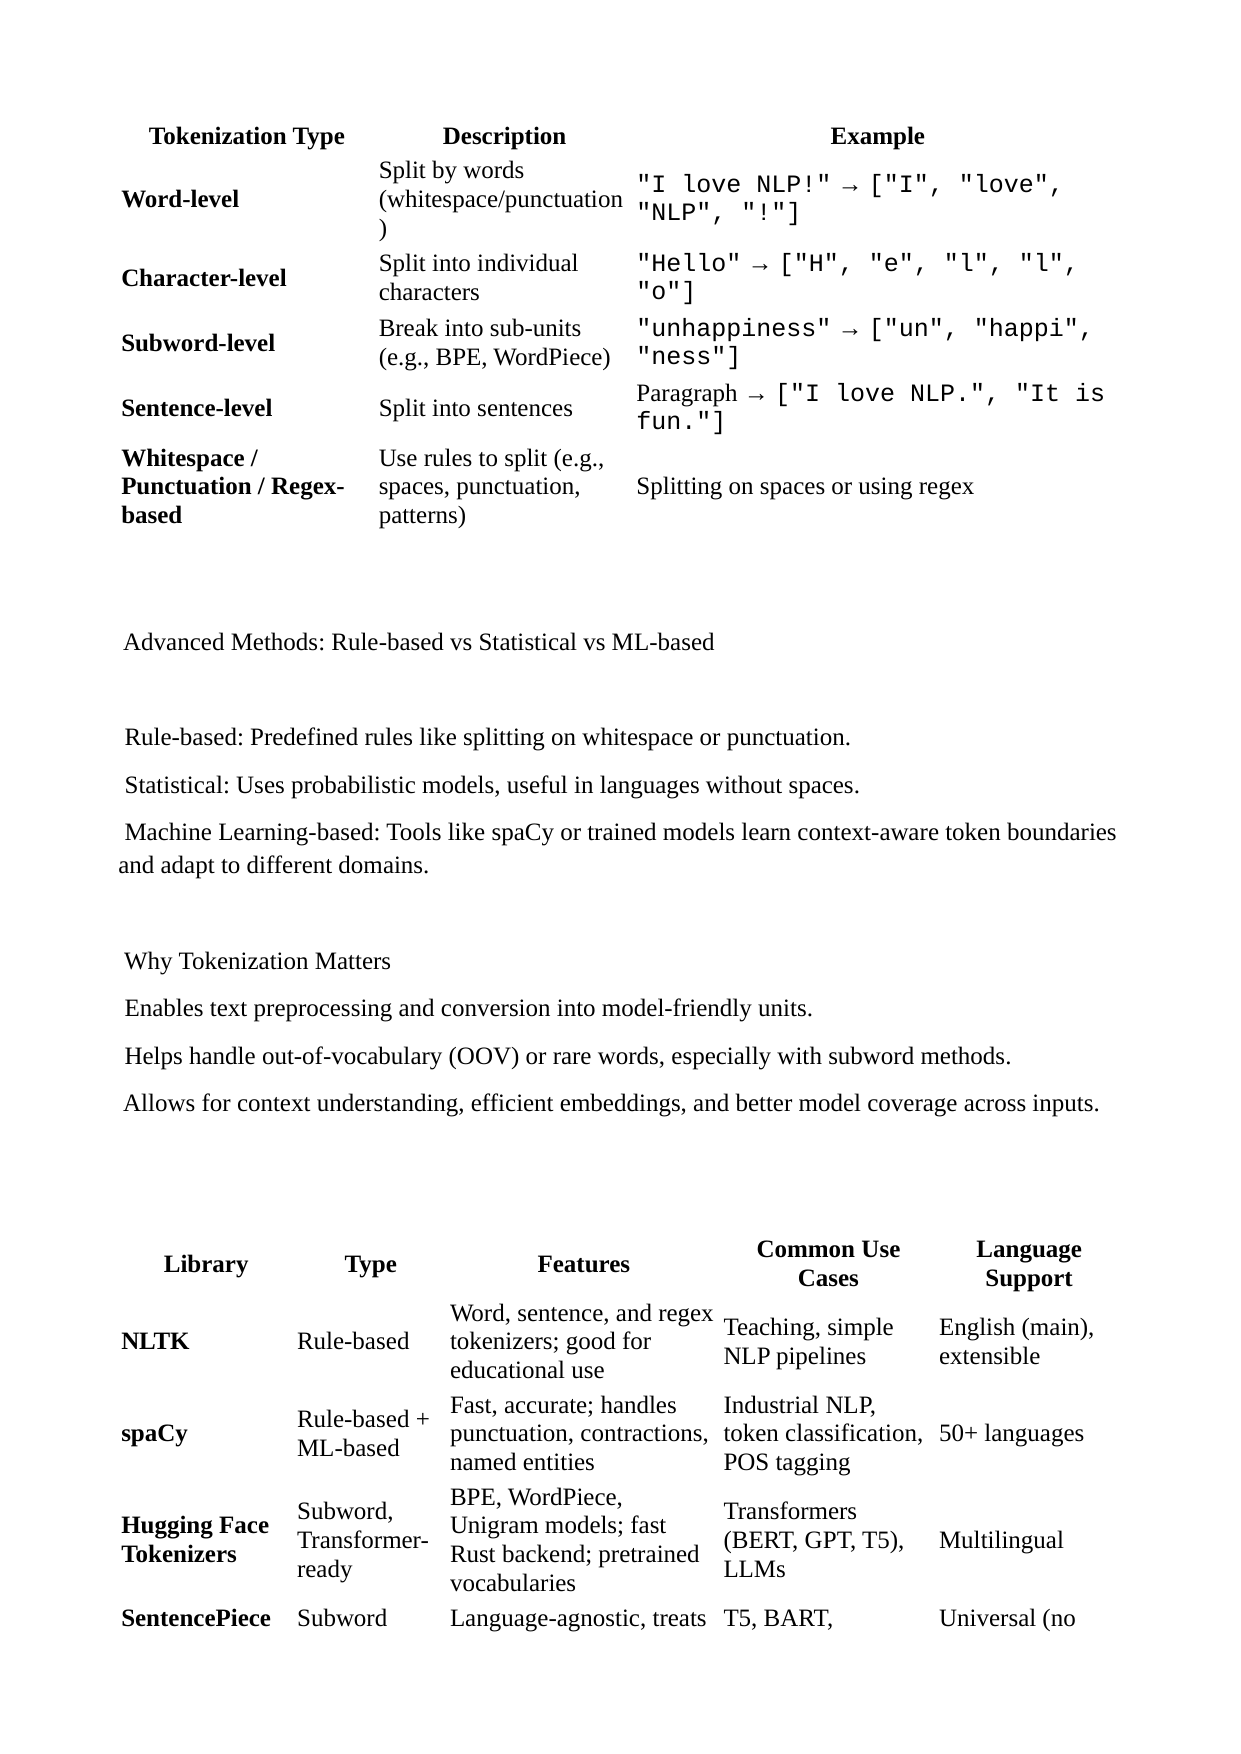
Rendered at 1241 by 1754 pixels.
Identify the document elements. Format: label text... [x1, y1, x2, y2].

table_header Tokenization Type [118, 118, 376, 153]
table_cell Subword-level [118, 310, 376, 375]
table_cell "unhappiness" → ["un", "happi", "ness"] [633, 310, 1122, 375]
table_cell Word-level [118, 153, 376, 245]
table_cell "Hello" → ["H", "e", "l", "l", "o"] [633, 245, 1122, 310]
table_cell NLTK [118, 1295, 294, 1387]
text Why Tokenization Matters [118, 946, 1122, 974]
table_cell SentencePiece [118, 1600, 294, 1634]
table_cell Fast, accurate; handles punctuation, contractions, named entities [447, 1387, 720, 1479]
table_cell Rule-based + ML-based [294, 1387, 447, 1479]
table_cell Whitespace / Punctuation / Regex-based [118, 440, 376, 532]
table_cell spaCy [118, 1387, 294, 1479]
table_cell Transformers (BERT, GPT, T5), LLMs [720, 1479, 936, 1600]
text Rule-based: Predefined rules like splitting on whitespace or punctuation. [118, 722, 1122, 751]
table_cell Rule-based [294, 1295, 447, 1387]
table_cell Industrial NLP, token classification, POS tagging [720, 1387, 936, 1479]
table_cell 50+ languages [936, 1387, 1122, 1479]
table_cell Character-level [118, 245, 376, 310]
table_header Features [447, 1231, 720, 1295]
table_cell Universal (no [936, 1600, 1122, 1634]
table_cell Teaching, simple NLP pipelines [720, 1295, 936, 1387]
table_cell "I love NLP!" → ["I", "love", "NLP", "!"] [633, 153, 1122, 245]
table_cell Language-agnostic, treats [447, 1600, 720, 1634]
table_header Description [376, 118, 633, 153]
table_cell BPE, WordPiece, Unigram models; fast Rust backend; pretrained vocabularies [447, 1479, 720, 1600]
table_header Common Use Cases [720, 1231, 936, 1295]
table_cell Subword, Transformer-ready [294, 1479, 447, 1600]
table_cell Split by words (whitespace/punctuation) [376, 153, 633, 245]
text Allows for context understanding, efficient embeddings, and better model coverage across inputs. [118, 1088, 1122, 1117]
table_cell Paragraph → ["I love NLP.", "It is fun."] [633, 375, 1122, 440]
table_cell T5, BART, [720, 1600, 936, 1634]
text Helps handle out-of-vocabulary (OOV) or rare words, especially with subword methods. [118, 1041, 1122, 1070]
table_cell Split into individual characters [376, 245, 633, 310]
table_cell Multilingual [936, 1479, 1122, 1600]
table_cell Hugging Face Tokenizers [118, 1479, 294, 1600]
table_cell English (main), extensible [936, 1295, 1122, 1387]
table_header Example [633, 118, 1122, 153]
table_cell Splitting on spaces or using regex [633, 440, 1122, 532]
table_cell Break into sub-units (e.g., BPE, WordPiece) [376, 310, 633, 375]
text Statistical: Uses probabilistic models, useful in languages without spaces. [118, 770, 1122, 799]
table_header Language Support [936, 1231, 1122, 1295]
table_header Library [118, 1231, 294, 1295]
table_cell Use rules to split (e.g., spaces, punctuation, patterns) [376, 440, 633, 532]
table_cell Sentence-level [118, 375, 376, 440]
text Advanced Methods: Rule‑based vs Statistical vs ML‑based [118, 627, 1122, 656]
table_header Type [294, 1231, 447, 1295]
table_cell Subword [294, 1600, 447, 1634]
table_cell Split into sentences [376, 375, 633, 440]
table_cell Word, sentence, and regex tokenizers; good for educational use [447, 1295, 720, 1387]
text Machine Learning-based: Tools like spaCy or trained models learn context-aware token boundaries and adapt to different domains. [118, 817, 1122, 879]
text Enables text preprocessing and conversion into model-friendly units. [118, 993, 1122, 1022]
